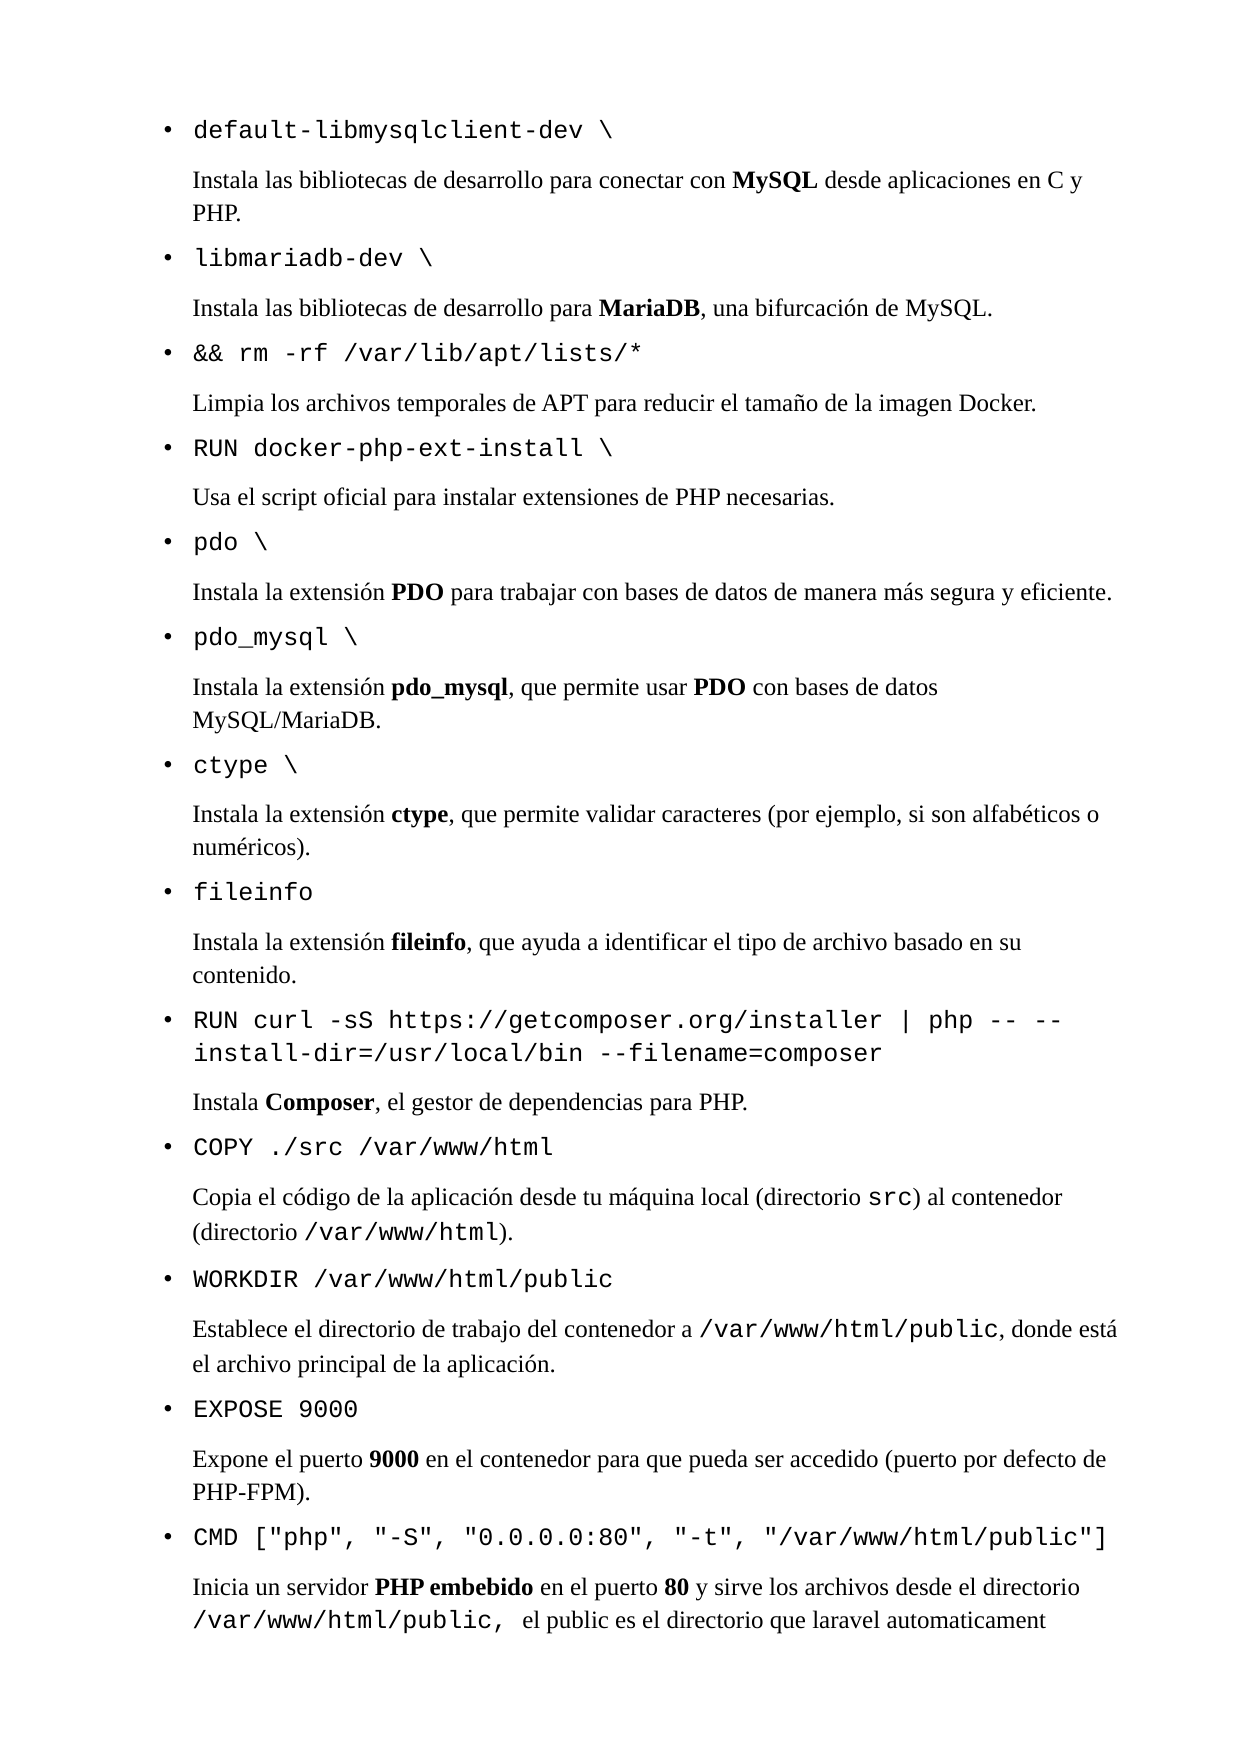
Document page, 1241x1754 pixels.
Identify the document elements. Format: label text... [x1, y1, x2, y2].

list Instala las bibliotecas de desarrollo para MariaDB, una bifurcación de MySQL. [162, 293, 1122, 322]
list Usa el script oficial para instalar extensiones de PHP necesarias. [162, 482, 1122, 511]
list && rm -rf /var/lib/apt/lists/* [164, 341, 1122, 369]
list Expone el puerto 9000 en el contenedor para que pueda ser accedido (puerto por defecto de PHP-FPM). [162, 1444, 1122, 1506]
list COPY ./src /var/www/html [164, 1135, 1122, 1163]
list Limpia los archivos temporales de APT para reducir el tamaño de la imagen Docker. [162, 388, 1122, 416]
list WORKDIR /var/www/html/public [164, 1267, 1122, 1295]
list Instala las bibliotecas de desarrollo para conectar con MySQL desde aplicaciones en C y PHP. [162, 165, 1122, 227]
list Instala la extensión ctype, que permite validar caracteres (por ejemplo, si son alfabéticos o numéricos). [162, 799, 1122, 861]
list Establece el directorio de trabajo del contenedor a /var/www/html/public, donde está el archivo principal de la aplicación. [162, 1314, 1122, 1378]
list ctype \ [164, 752, 1122, 781]
list Instala la extensión PDO para trabajar con bases de datos de manera más segura y eficiente. [162, 577, 1122, 606]
list EXPOSE 9000 [164, 1397, 1122, 1425]
list pdo_mysql \ [164, 624, 1122, 653]
list RUN docker-php-ext-install \ [164, 435, 1122, 463]
list default-libmysqlclient-dev \ [164, 118, 1122, 146]
list fileinfo [164, 880, 1122, 908]
list RUN curl -sS https://getcomposer.org/installer | php -- --install-dir=/usr/local/bin --filename=composer [164, 1008, 1122, 1068]
list Inicia un servidor PHP embebido en el puerto 80 y sirve los archivos desde el directorio /var/www/html/public, el public es el directorio que laravel automaticament [162, 1572, 1122, 1636]
list libmariadb-dev \ [164, 246, 1122, 274]
list pdo \ [164, 530, 1122, 558]
list CMD ["php", "-S", "0.0.0.0:80", "-t", "/var/www/html/public"] [164, 1524, 1122, 1553]
list Copia el código de la aplicación desde tu máquina local (directorio src) al contenedor (directorio /var/www/html). [162, 1182, 1122, 1248]
list Instala Composer, el gestor de dependencias para PHP. [162, 1087, 1122, 1116]
list Instala la extensión pdo_mysql, que permite usar PDO con bases de datos MySQL/MariaDB. [162, 672, 1122, 733]
list Instala la extensión fileinfo, que ayuda a identificar el tipo de archivo basado en su contenido. [162, 927, 1122, 989]
